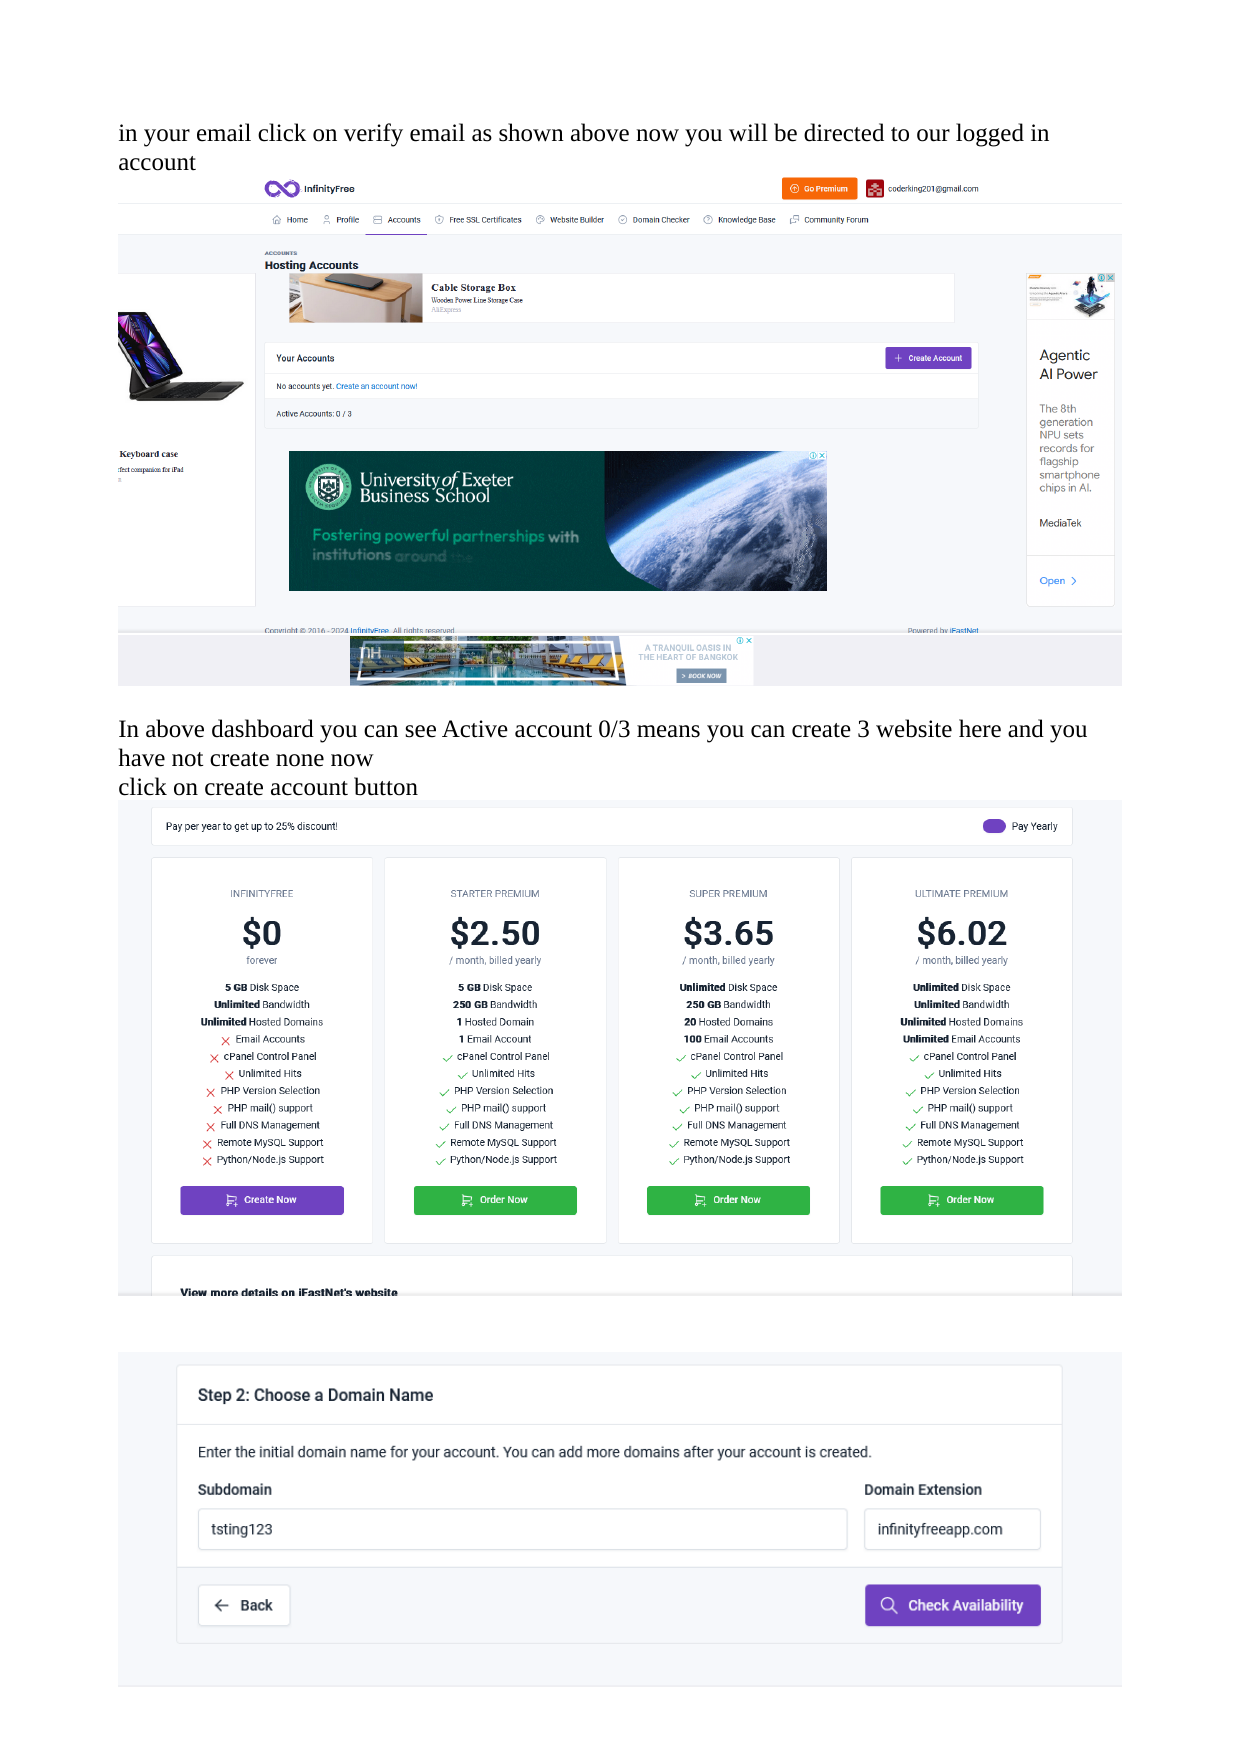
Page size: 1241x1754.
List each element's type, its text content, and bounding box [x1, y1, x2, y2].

picture [118, 175, 1122, 686]
picture [118, 800, 1122, 1296]
picture [118, 1352, 1122, 1695]
text In above dashboard you can see Active account 0/3 means you can create 3 website here and you have not create none now [118, 714, 1122, 772]
text click on create account button [118, 772, 1122, 800]
text in your email click on verify email as shown above now you will be directed to our logged in account [118, 118, 1122, 175]
